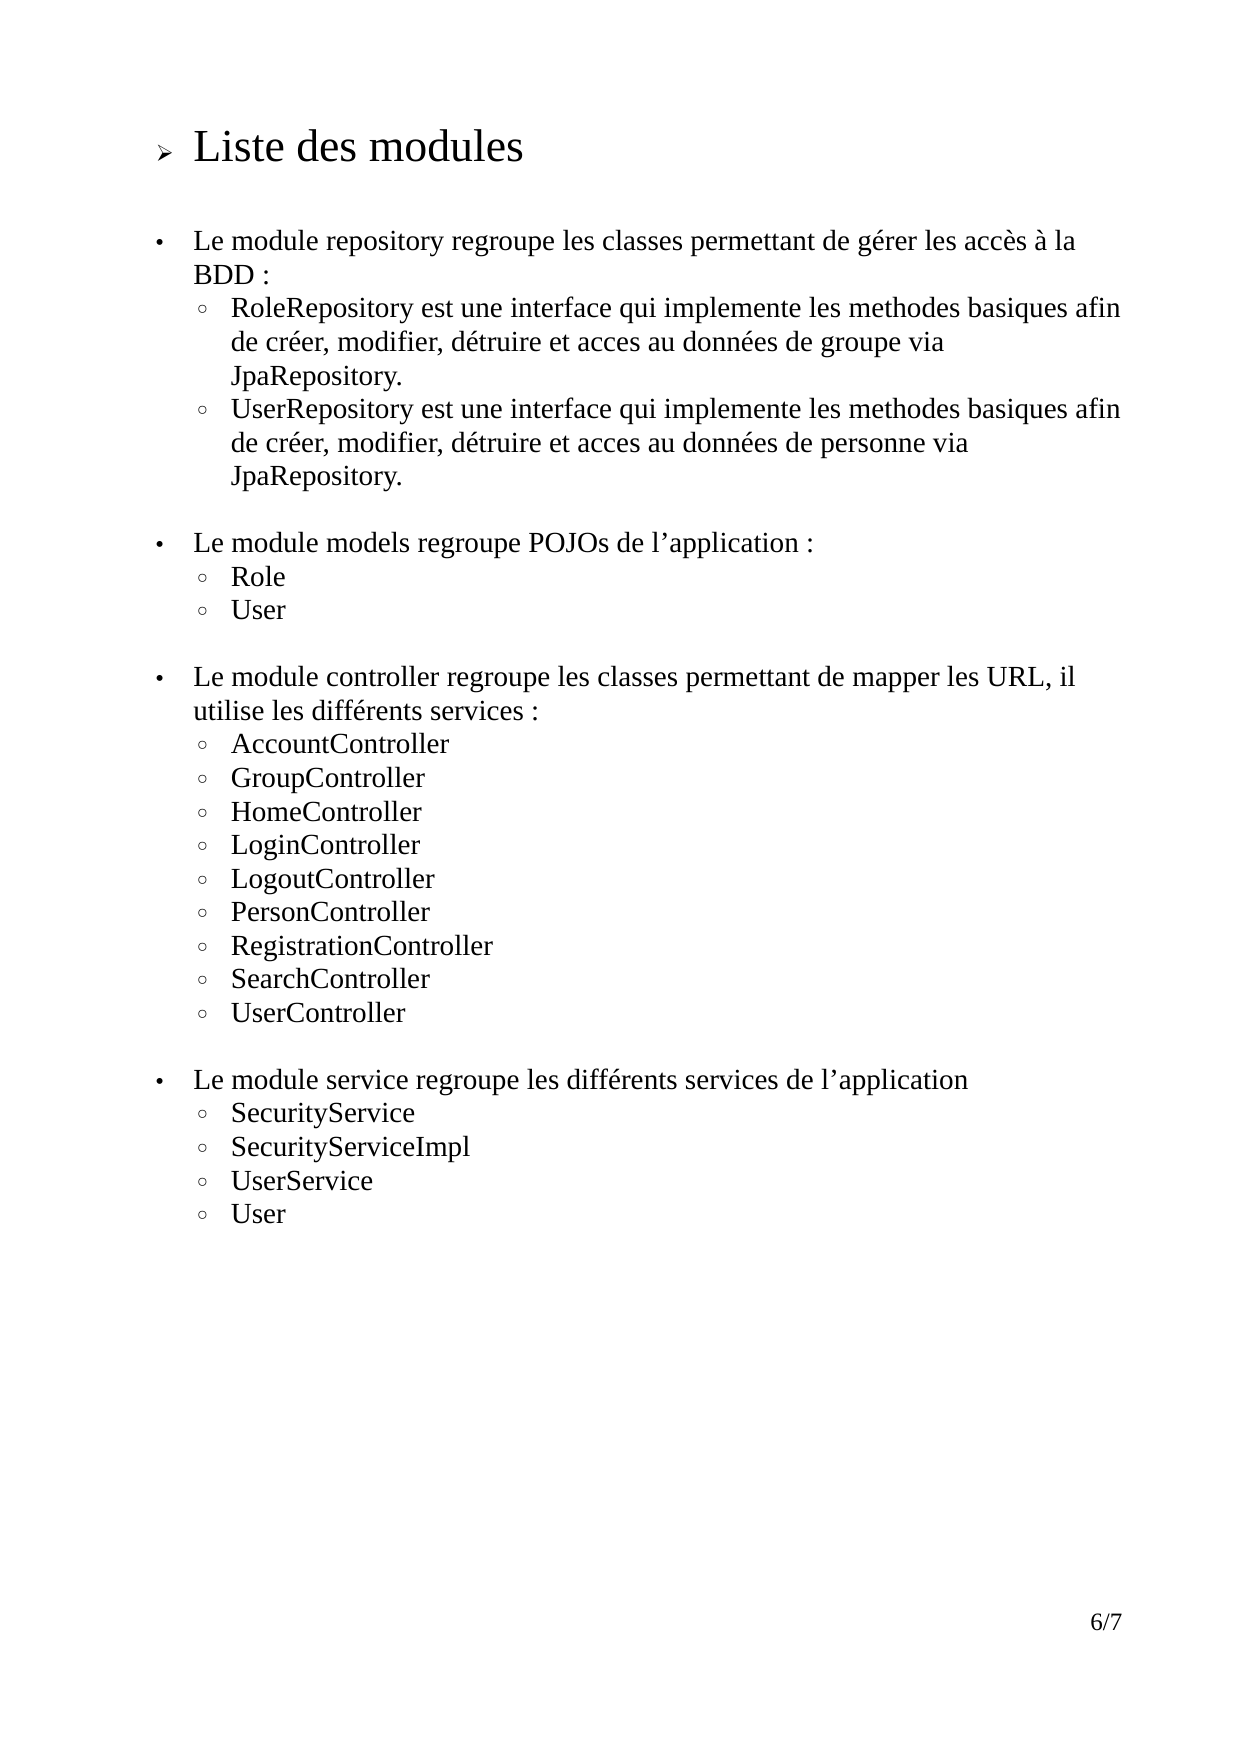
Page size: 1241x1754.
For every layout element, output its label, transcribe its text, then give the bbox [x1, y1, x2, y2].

list Le module models regroupe POJOs de l’application : [156, 525, 1122, 559]
list RoleRepository est une interface qui implemente les methodes basiques afin de créer, modifier, détruire et acces au données de groupe via JpaRepository. [193, 291, 1122, 391]
list HomeController [193, 794, 1122, 827]
list RegistrationController [193, 928, 1122, 961]
list Le module service regroupe les différents services de l’application [156, 1062, 1122, 1096]
list SecurityService [193, 1096, 1122, 1129]
list User [193, 592, 1122, 626]
list GroupController [193, 760, 1122, 794]
list Liste des modules [156, 118, 1122, 171]
list AccountController [193, 727, 1122, 760]
list LogoutController [193, 861, 1122, 894]
list LoginController [193, 827, 1122, 861]
list User [193, 1196, 1122, 1230]
list UserService [193, 1163, 1122, 1196]
list UserController [193, 995, 1122, 1028]
list SearchController [193, 961, 1122, 995]
list Le module repository regroupe les classes permettant de gérer les accès à la BDD : [156, 223, 1122, 291]
list PersonController [193, 894, 1122, 928]
list SecurityServiceImpl [193, 1129, 1122, 1163]
list Role [193, 559, 1122, 592]
list Le module controller regroupe les classes permettant de mapper les URL, il utilise les différents services : [156, 659, 1122, 727]
list UserRepository est une interface qui implemente les methodes basiques afin de créer, modifier, détruire et acces au données de personne via JpaRepository. [193, 391, 1122, 492]
